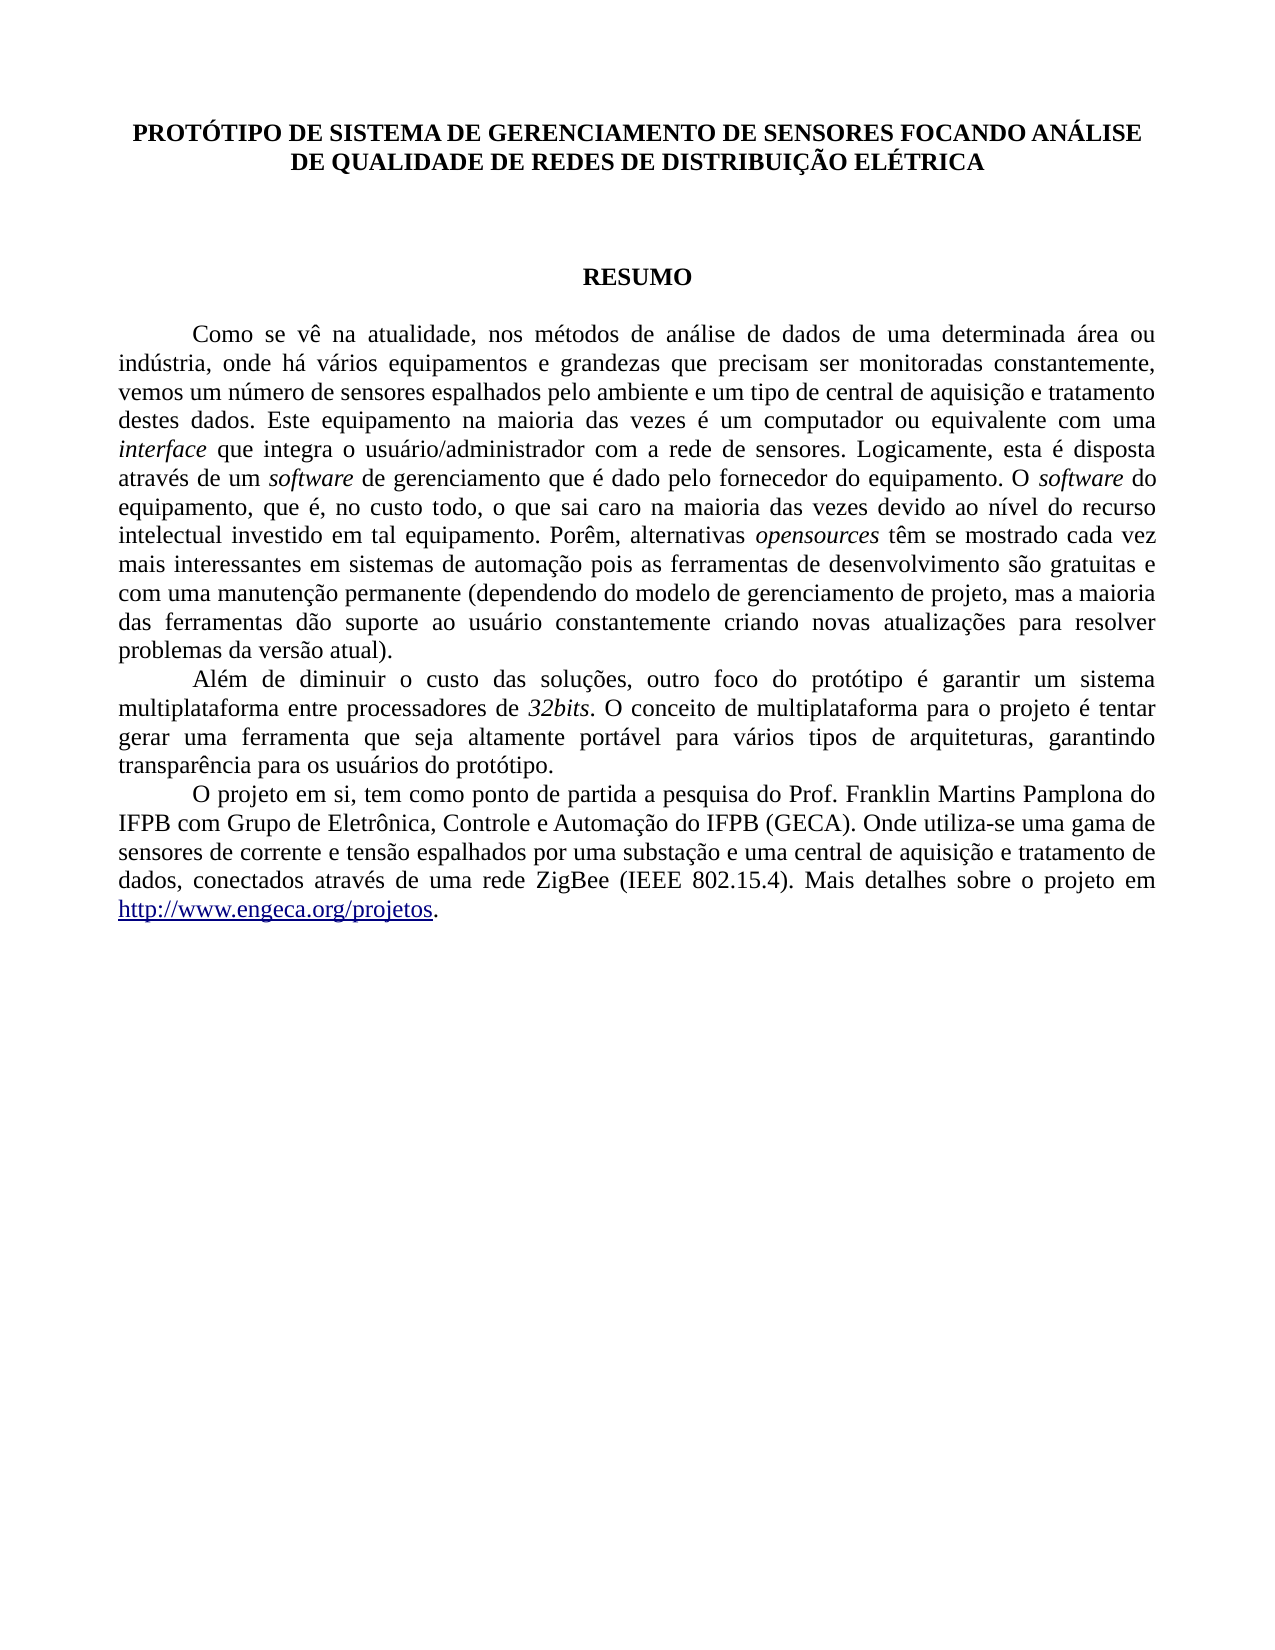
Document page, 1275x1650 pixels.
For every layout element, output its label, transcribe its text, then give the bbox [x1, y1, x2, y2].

text O projeto em si, tem como ponto de partida a pesquisa do Prof. Franklin Martins Pamplona do IFPB com Grupo de Eletrônica, Controle e Automação do IFPB (GECA). Onde utiliza-se uma gama de sensores de corrente e tensão espalhados por uma substação e uma central de aquisição e tratamento de dados, conectados através de uma rede ZigBee (IEEE 802.15.4). Mais detalhes sobre o projeto em http://www.engeca.org/projetos. [118, 779, 1157, 923]
text RESUMO [118, 262, 1157, 291]
text PROTÓTIPO DE SISTEMA DE GERENCIAMENTO DE SENSORES FOCANDO ANÁLISE DE QUALIDADE DE REDES DE DISTRIBUIÇÃO ELÉTRICA [118, 118, 1157, 176]
text Além de diminuir o custo das soluções, outro foco do protótipo é garantir um sistema multiplataforma entre processadores de 32bits. O conceito de multiplataforma para o projeto é tentar gerar uma ferramenta que seja altamente portável para vários tipos de arquiteturas, garantindo transparência para os usuários do protótipo. [118, 664, 1157, 779]
text Como se vê na atualidade, nos métodos de análise de dados de uma determinada área ou indústria, onde há vários equipamentos e grandezas que precisam ser monitoradas constantemente, vemos um número de sensores espalhados pelo ambiente e um tipo de central de aquisição e tratamento destes dados. Este equipamento na maioria das vezes é um computador ou equivalente com uma interface que integra o usuário/administrador com a rede de sensores. Logicamente, esta é disposta através de um software de gerenciamento que é dado pelo fornecedor do equipamento. O software do equipamento, que é, no custo todo, o que sai caro na maioria das vezes devido ao nível do recurso intelectual investido em tal equipamento. Porêm, alternativas opensources têm se mostrado cada vez mais interessantes em sistemas de automação pois as ferramentas de desenvolvimento são gratuitas e com uma manutenção permanente (dependendo do modelo de gerenciamento de projeto, mas a maioria das ferramentas dão suporte ao usuário constantemente criando novas atualizações para resolver problemas da versão atual). [118, 319, 1157, 664]
